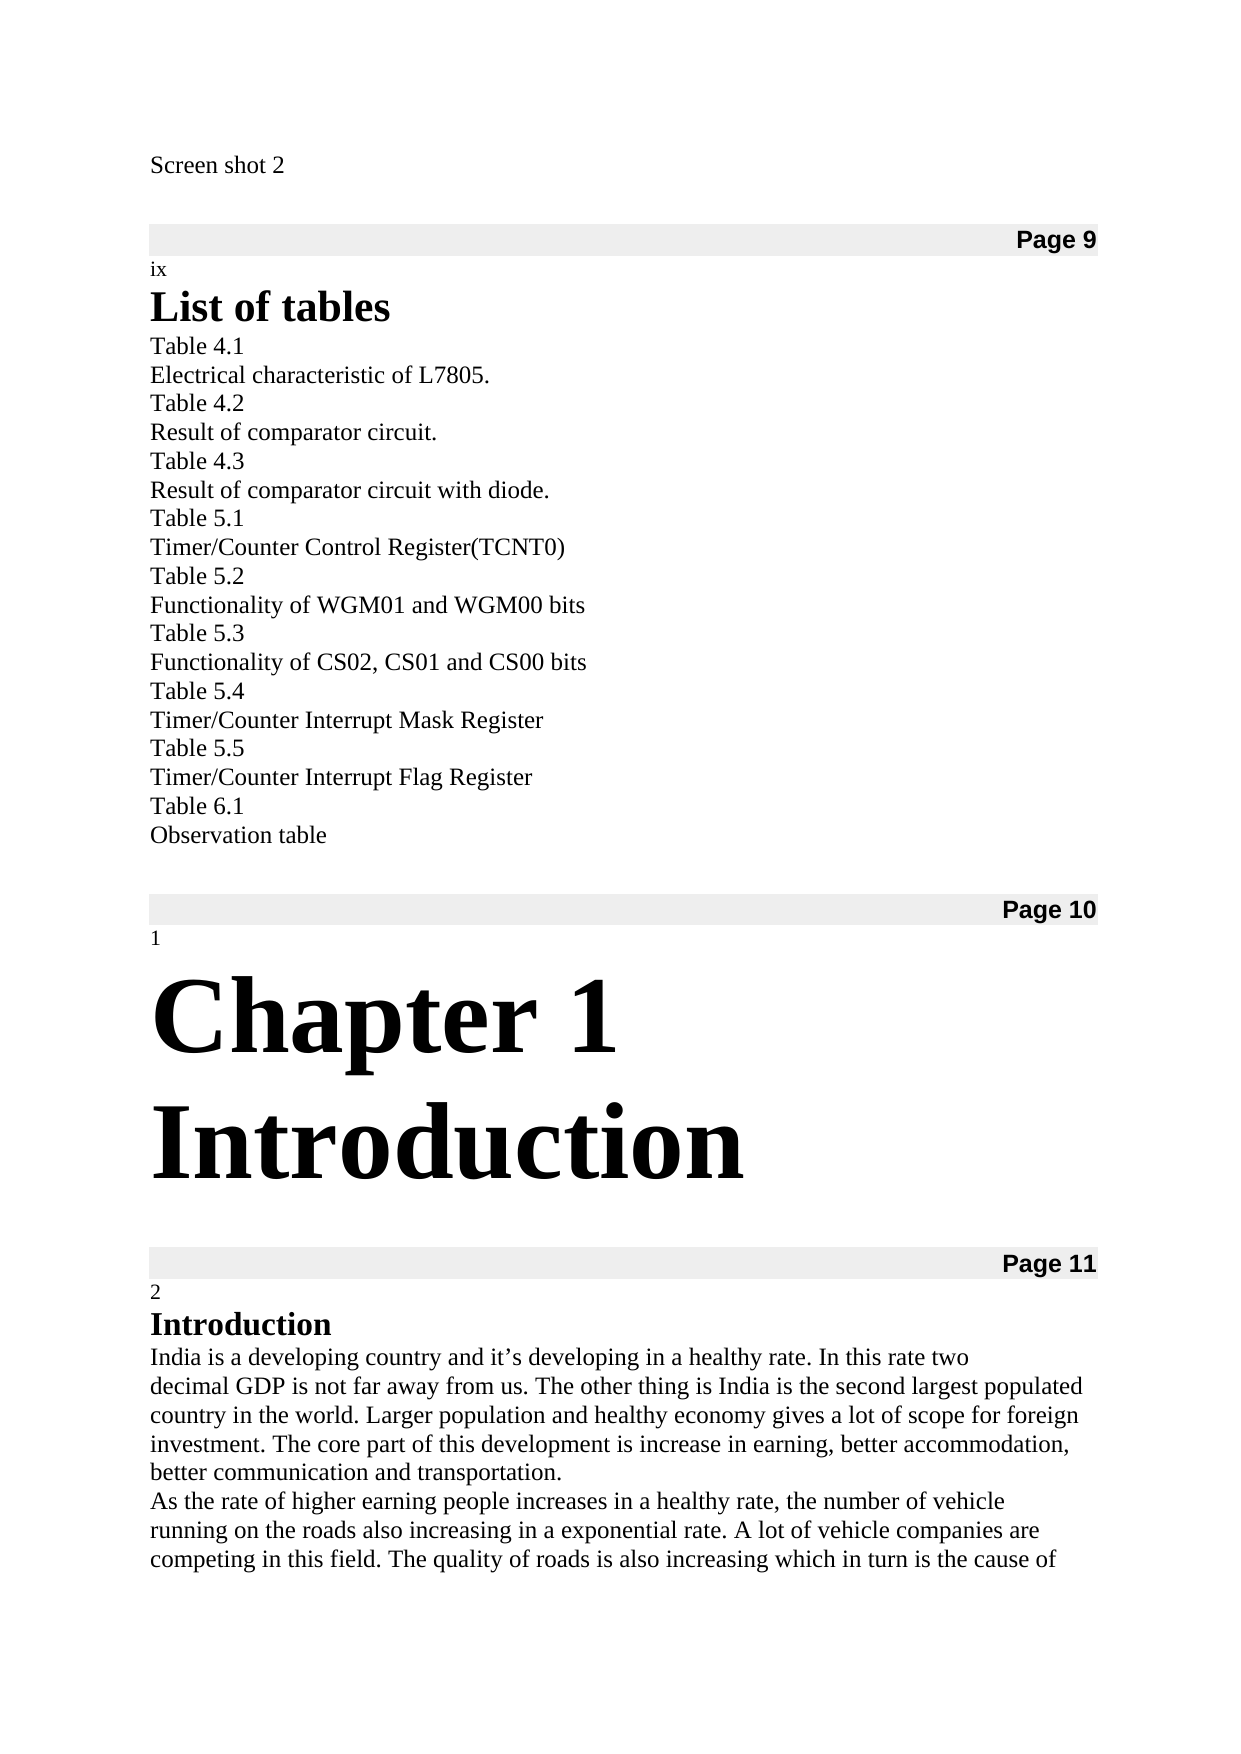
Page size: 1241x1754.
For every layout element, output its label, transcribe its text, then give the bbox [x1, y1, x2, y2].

text Observation table [150, 820, 1090, 848]
text 1 [150, 925, 1090, 951]
text Screen shot 2 [150, 150, 1090, 179]
text Table 4.1 [150, 331, 1090, 360]
text running on the roads also increasing in a exponential rate. A lot of vehicle companies are [150, 1515, 1090, 1544]
table_header Page 9 [149, 224, 1098, 256]
text Introduction [150, 1076, 1090, 1202]
text 2 [150, 1279, 1090, 1304]
text India is a developing country and it’s developing in a healthy rate. In this rate two [150, 1342, 1090, 1371]
text ix [150, 256, 1090, 281]
text Chapter 1 [150, 951, 1090, 1076]
text Electrical characteristic of L7805. [150, 360, 1090, 388]
text Table 5.3 [150, 618, 1090, 647]
text better communication and transportation. [150, 1457, 1090, 1486]
text Table 4.3 [150, 446, 1090, 475]
text Table 5.1 [150, 503, 1090, 532]
text Result of comparator circuit with diode. [150, 475, 1090, 503]
text Table 5.5 [150, 733, 1090, 762]
text Timer/Counter Control Register(TCNT0) [150, 532, 1090, 561]
text Table 5.4 [150, 676, 1090, 705]
text Table 5.2 [150, 561, 1090, 590]
text Timer/Counter Interrupt Mask Register [150, 705, 1090, 733]
table_header Page 11 [149, 1247, 1098, 1279]
text decimal GDP is not far away from us. The other thing is India is the second largest populated [150, 1371, 1090, 1400]
text country in the world. Larger population and healthy economy gives a lot of scope for foreign [150, 1400, 1090, 1429]
text competing in this field. The quality of roads is also increasing which in turn is the cause of [150, 1544, 1090, 1572]
text Timer/Counter Interrupt Flag Register [150, 762, 1090, 791]
text investment. The core part of this development is increase in earning, better accommodation, [150, 1429, 1090, 1457]
text Result of comparator circuit. [150, 417, 1090, 446]
text Table 6.1 [150, 791, 1090, 820]
text Functionality of WGM01 and WGM00 bits [150, 590, 1090, 618]
table_header Page 10 [149, 894, 1098, 925]
text Introduction [150, 1304, 1090, 1342]
text As the rate of higher earning people increases in a healthy rate, the number of vehicle [150, 1486, 1090, 1515]
text List of tables [150, 281, 1090, 331]
text Table 4.2 [150, 388, 1090, 417]
text Functionality of CS02, CS01 and CS00 bits [150, 647, 1090, 676]
